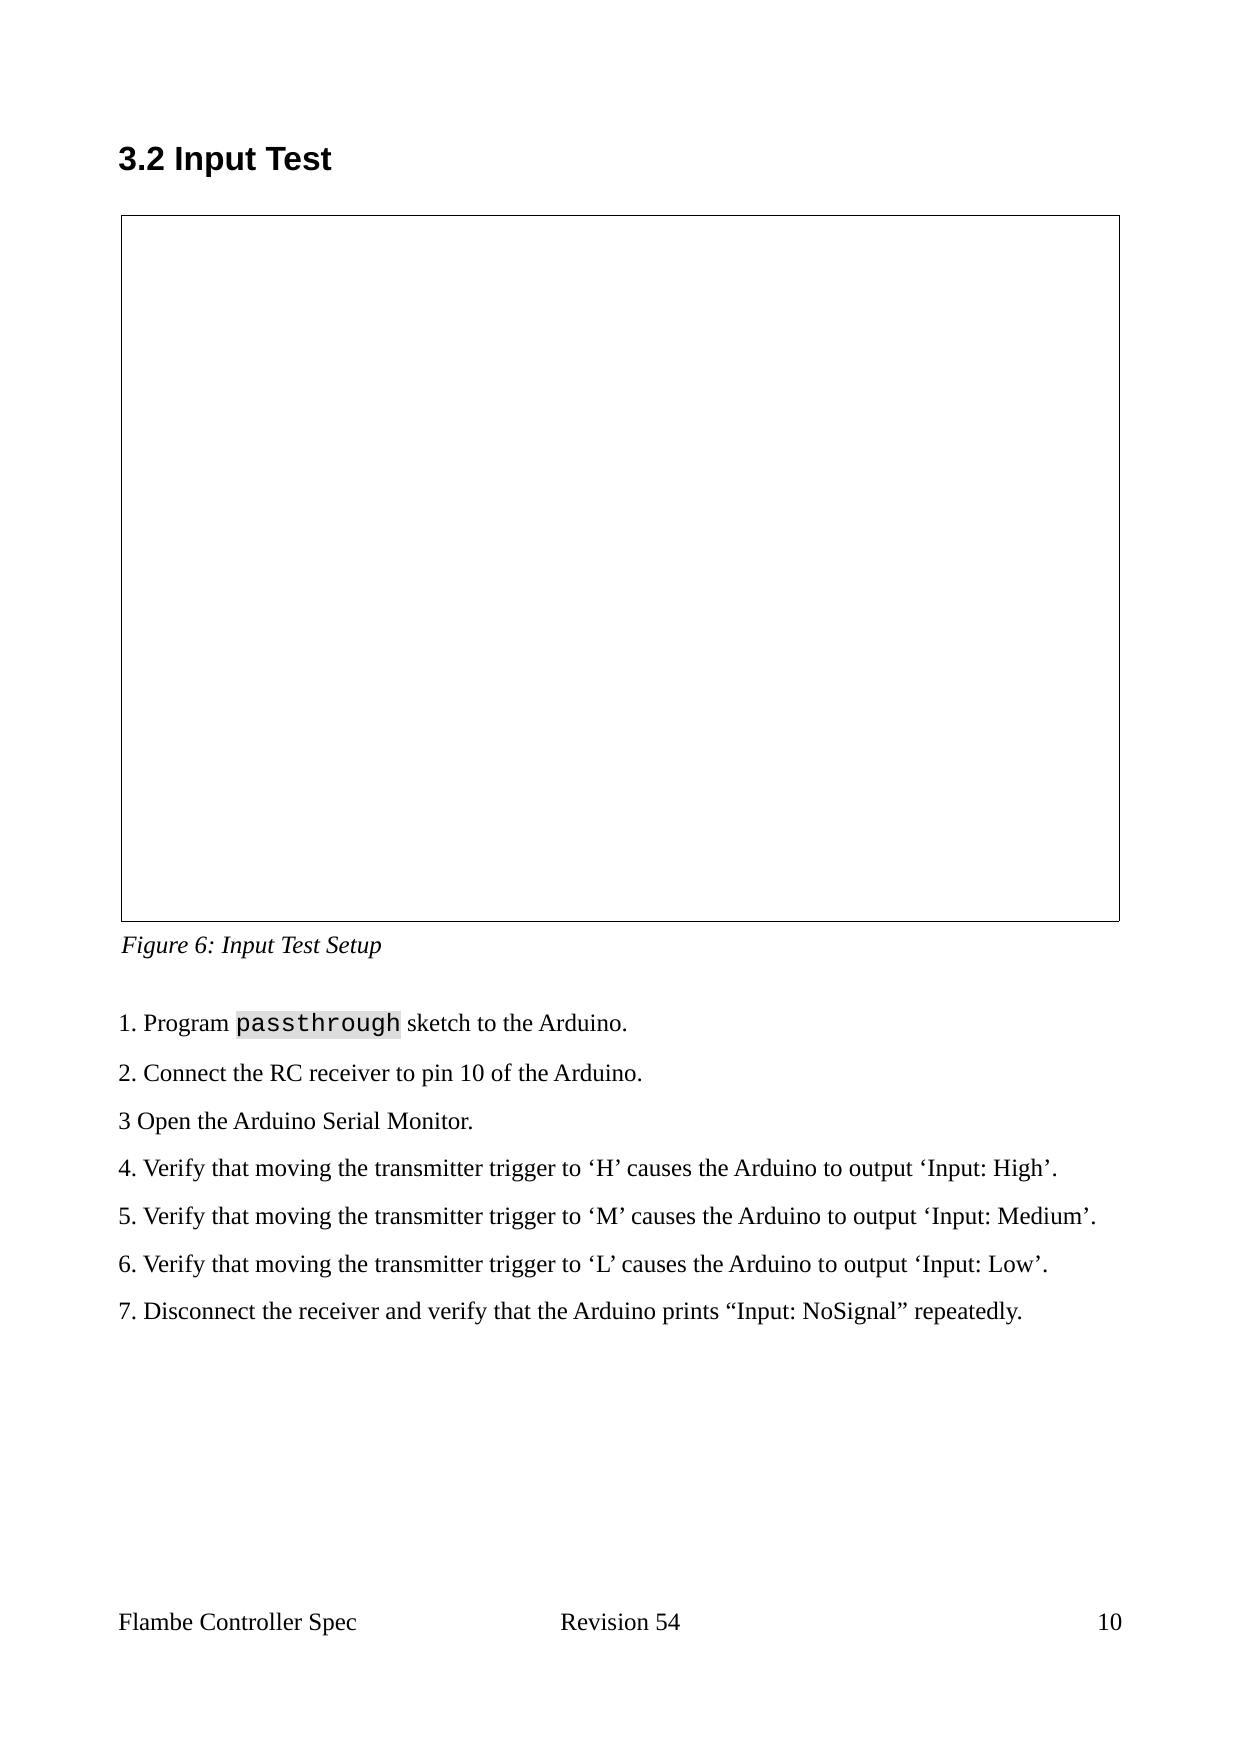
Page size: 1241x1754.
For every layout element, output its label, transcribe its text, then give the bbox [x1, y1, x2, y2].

text 4. Verify that moving the transmitter trigger to ‘H’ causes the Arduino to output ‘Input: High’. [118, 1153, 1122, 1182]
text [122, 216, 1119, 921]
text Figure 6: Input Test Setup [121, 922, 1119, 959]
text [121, 206, 1119, 215]
text 3 Open the Arduino Serial Monitor. [118, 1106, 1122, 1134]
subtitle 3.2 Input Test [118, 139, 1122, 178]
text 7. Disconnect the receiver and verify that the Arduino prints “Input: NoSignal” repeatedly. [118, 1296, 1122, 1325]
text 6. Verify that moving the transmitter trigger to ‘L’ causes the Arduino to output ‘Input: Low’. [118, 1249, 1122, 1277]
text 5. Verify that moving the transmitter trigger to ‘M’ causes the Arduino to output ‘Input: Medium’. [118, 1201, 1122, 1230]
text 2. Connect the RC receiver to pin 10 of the Arduino. [118, 1058, 1122, 1087]
text 1. Program passthrough sketch to the Arduino. [118, 1008, 1122, 1039]
